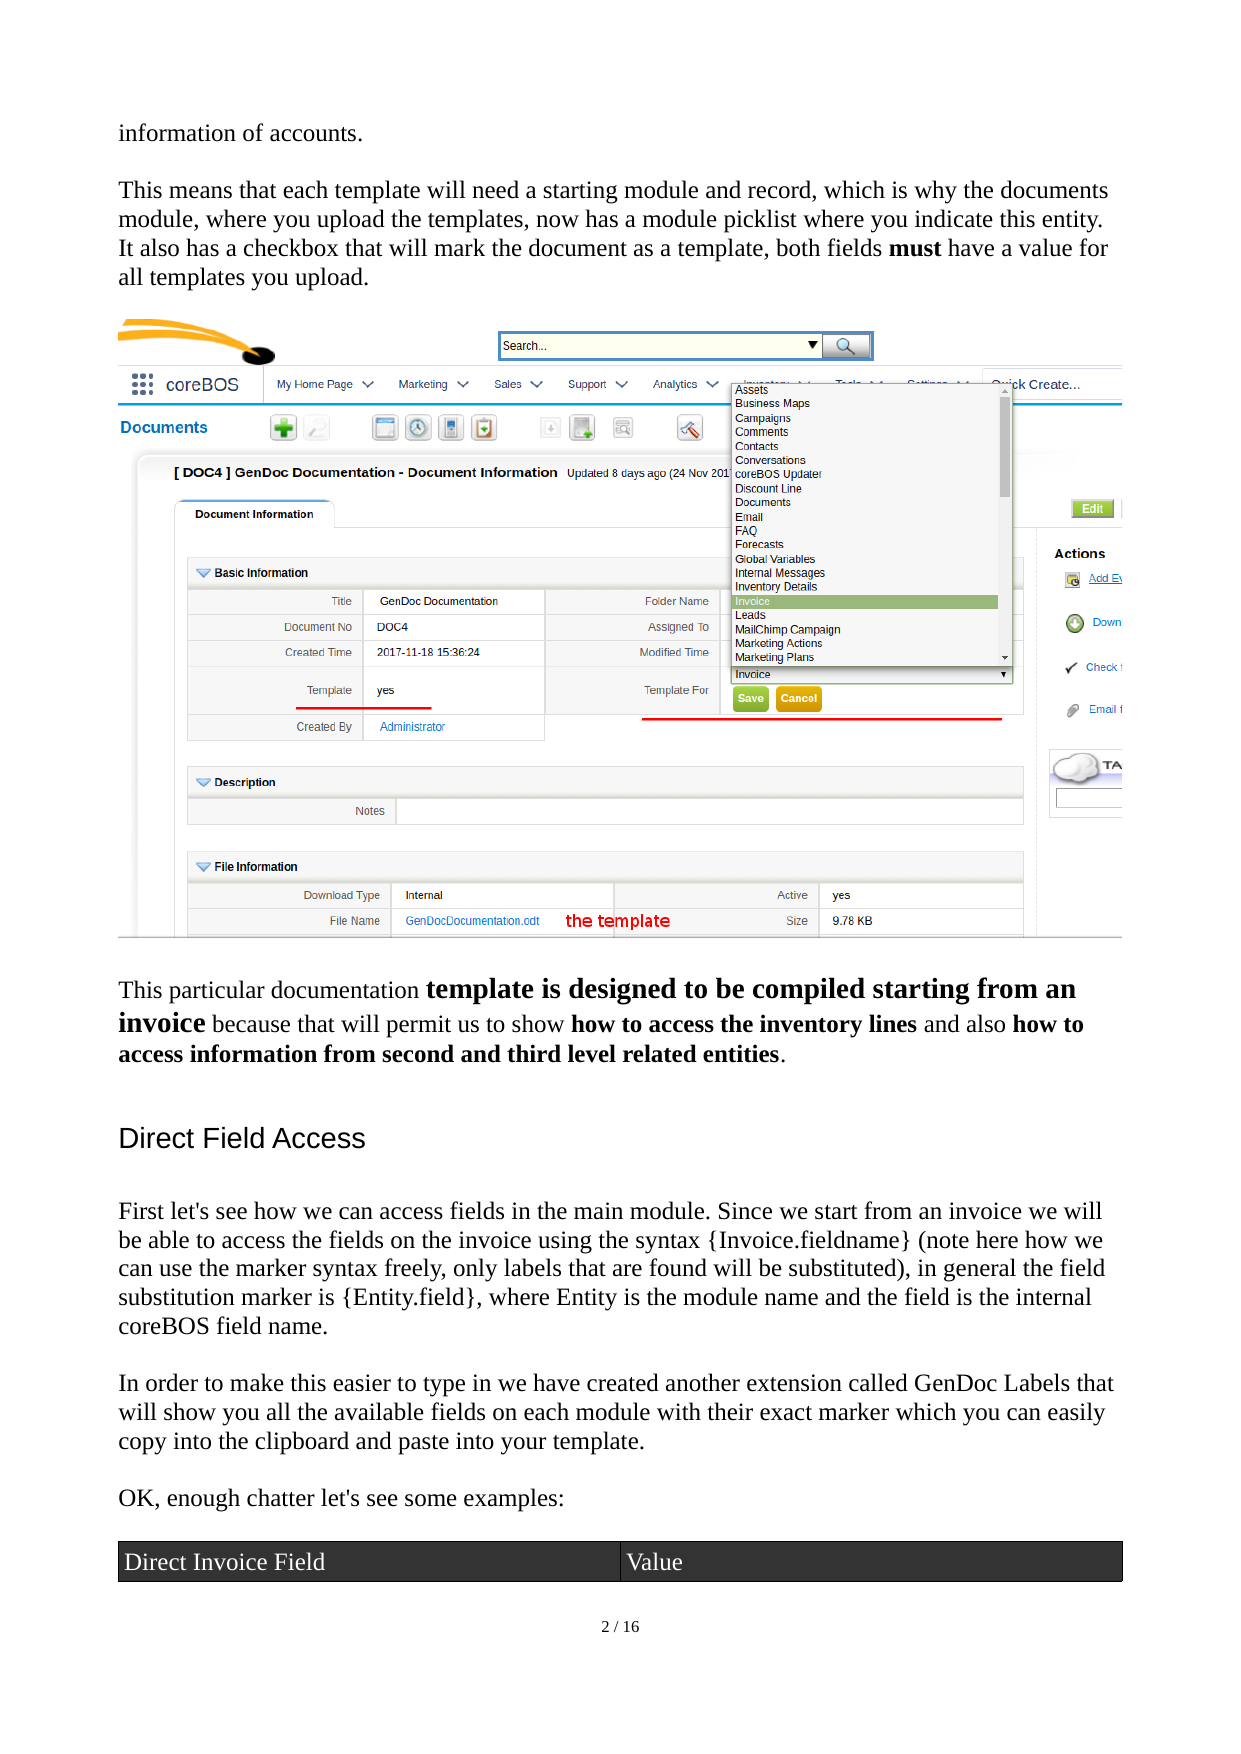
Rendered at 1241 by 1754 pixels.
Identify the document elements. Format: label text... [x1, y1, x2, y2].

table_header Value [621, 1542, 1122, 1581]
text information of accounts. [118, 118, 1122, 147]
text In order to make this easier to type in we have created another extension called GenDoc Labels that will show you all the available fields on each module with their exact marker which you can easily copy into the clipboard and paste into your template. [118, 1368, 1122, 1455]
text OK, enough chatter let's see some examples: [118, 1483, 1122, 1512]
subtitle Direct Field Access [118, 1121, 1122, 1155]
picture [118, 319, 1123, 938]
table_header Direct Invoice Field [119, 1542, 620, 1581]
text This means that each template will need a starting module and record, which is why the documents module, where you upload the templates, now has a module picklist where you indicate this entity. It also has a checkbox that will mark the document as a template, both fields must have a value for all templates you upload. [118, 176, 1122, 291]
text First let's see how we can access fields in the main module. Since we start from an invoice we will be able to access the fields on the invoice using the syntax {Invoice.fieldname} (note here how we can use the marker syntax freely, only labels that are found will be substituted), in general the field substitution marker is {Entity.field}, where Entity is the module name and the field is the internal coreBOS field name. [118, 1196, 1122, 1340]
text This particular documentation template is designed to be compiled starting from an invoice because that will permit us to show how to access the inventory lines and also how to access information from second and third level related entities. [118, 972, 1122, 1067]
